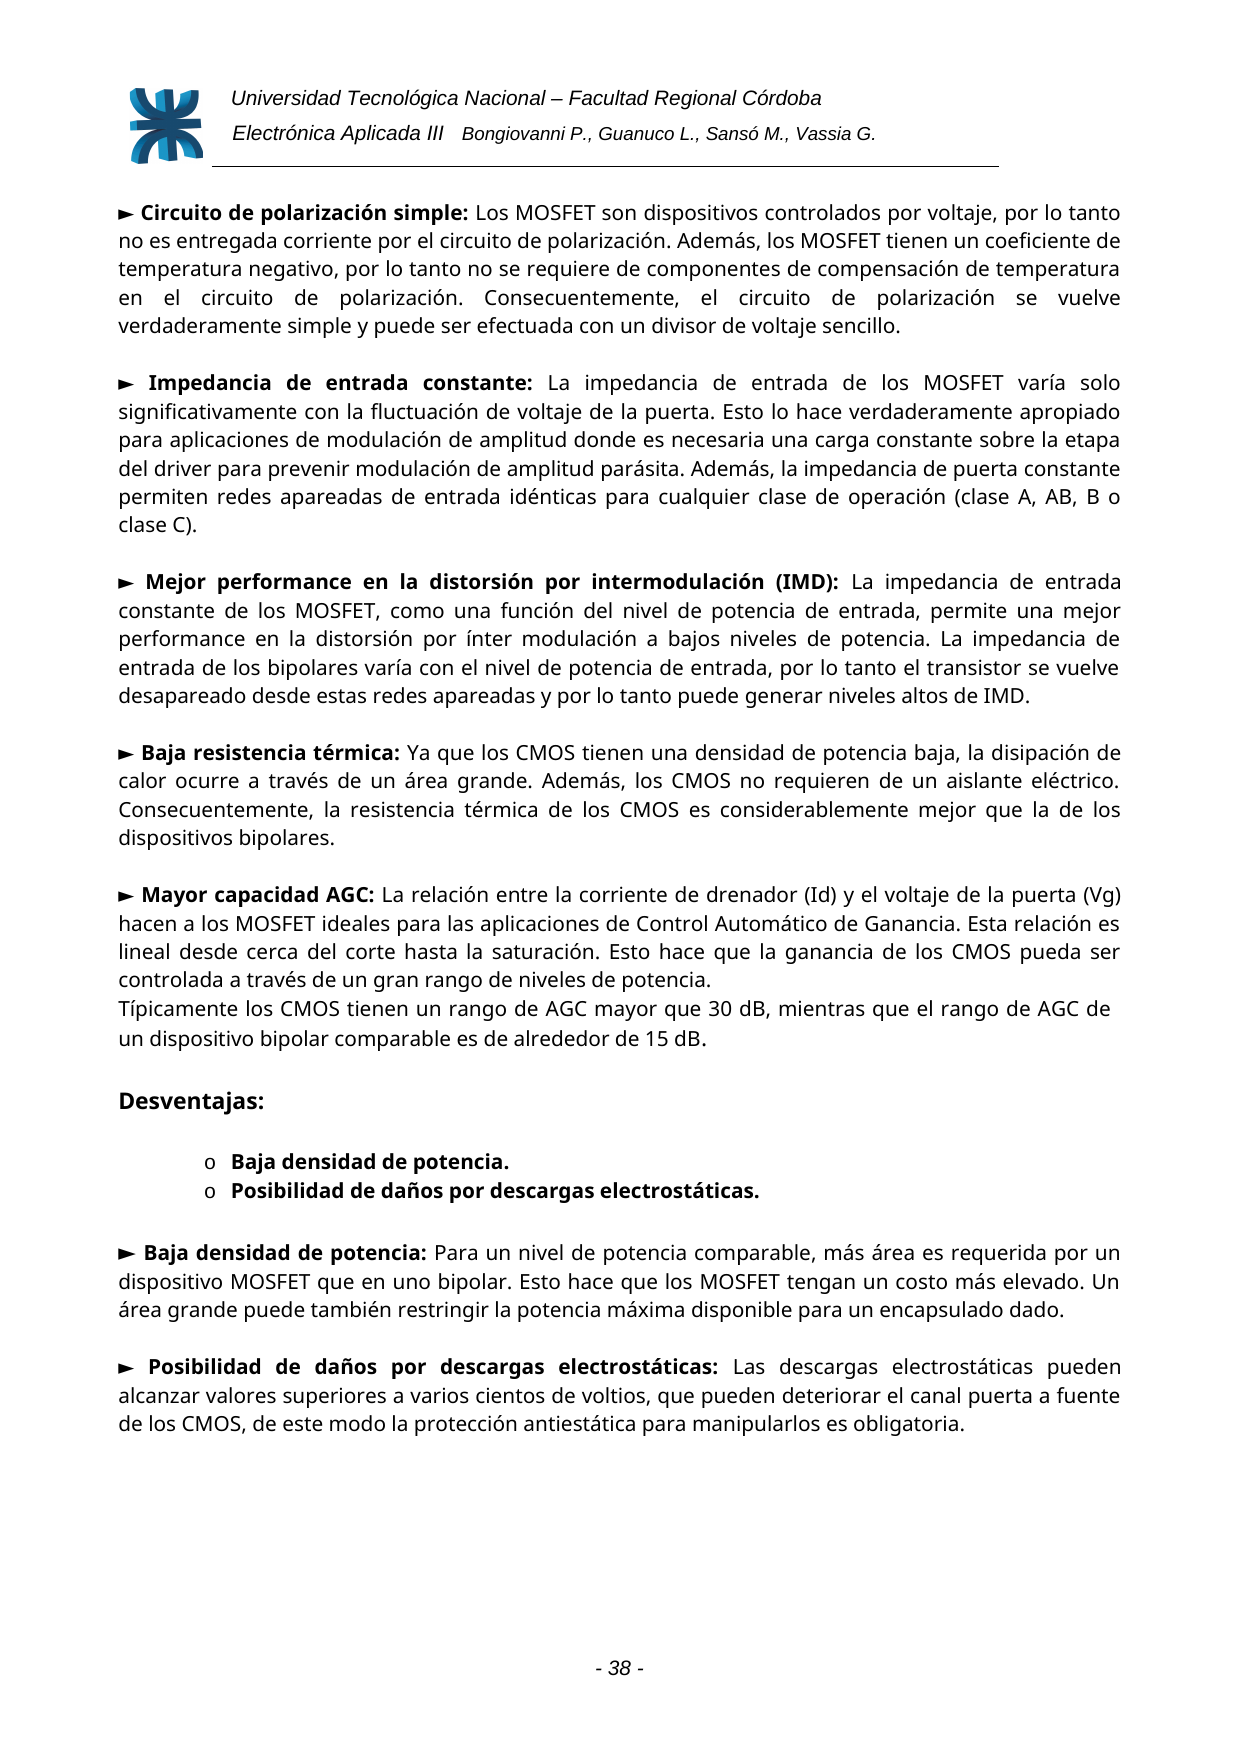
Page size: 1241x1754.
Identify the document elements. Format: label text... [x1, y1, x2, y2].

list Baja densidad de potencia. [204, 1147, 1113, 1176]
text ► Posibilidad de daños por descargas electrostáticas: Las descargas electrostáticas pueden alcanzar valores superiores a varios cientos de voltios, que pueden deteriorar el canal puerta a fuente de los CMOS, de este modo la protección antiestática para manipularlos es obligatoria. [118, 1352, 1122, 1438]
text ► Baja densidad de potencia: Para un nivel de potencia comparable, más área es requerida por un dispositivo MOSFET que en uno bipolar. Esto hace que los MOSFET tengan un costo más elevado. Un área grande puede también restringir la potencia máxima disponible para un encapsulado dado. [118, 1236, 1122, 1324]
text Desventajas: [118, 1085, 1122, 1116]
text ► Mayor capacidad AGC: La relación entre la corriente de drenador (Id) y el voltaje de la puerta (Vg) hacen a los MOSFET ideales para las aplicaciones de Control Automático de Ganancia. Esta relación es lineal desde cerca del corte hasta la saturación. Esto hace que la ganancia de los CMOS pueda ser controlada a través de un gran rango de niveles de potencia. [118, 880, 1122, 994]
text ► Baja resistencia térmica: Ya que los CMOS tienen una densidad de potencia baja, la disipación de calor ocurre a través de un área grande. Además, los CMOS no requieren de un aislante eléctrico. Consecuentemente, la resistencia térmica de los CMOS es considerablemente mejor que la de los dispositivos bipolares. [118, 738, 1122, 852]
text ► Mejor performance en la distorsión por intermodulación (IMD): La impedancia de entrada constante de los MOSFET, como una función del nivel de potencia de entrada, permite una mejor performance en la distorsión por ínter modulación a bajos niveles de potencia. La impedancia de entrada de los bipolares varía con el nivel de potencia de entrada, por lo tanto el transistor se vuelve desapareado desde estas redes apareadas y por lo tanto puede generar niveles altos de IMD. [118, 567, 1122, 709]
text ► Circuito de polarización simple: Los MOSFET son dispositivos controlados por voltaje, por lo tanto no es entregada corriente por el circuito de polarización. Además, los MOSFET tienen un coeficiente de temperatura negativo, por lo tanto no se requiere de componentes de compensación de temperatura en el circuito de polarización. Consecuentemente, el circuito de polarización se vuelve verdaderamente simple y puede ser efectuada con un divisor de voltaje sencillo. [118, 198, 1122, 340]
list Posibilidad de daños por descargas electrostáticas. [204, 1176, 1113, 1204]
picture [129, 88, 203, 164]
text ► Impedancia de entrada constante: La impedancia de entrada de los MOSFET varía solo significativamente con la fluctuación de voltaje de la puerta. Esto lo hace verdaderamente apropiado para aplicaciones de modulación de amplitud donde es necesaria una carga constante sobre la etapa del driver para prevenir modulación de amplitud parásita. Además, la impedancia de puerta constante permiten redes apareadas de entrada idénticas para cualquier clase de operación (clase A, AB, B o clase C). [118, 368, 1122, 539]
text Típicamente los CMOS tienen un rango de AGC mayor que 30 dB, mientras que el rango de AGC de un dispositivo bipolar comparable es de alrededor de 15 dB. [118, 994, 1113, 1054]
